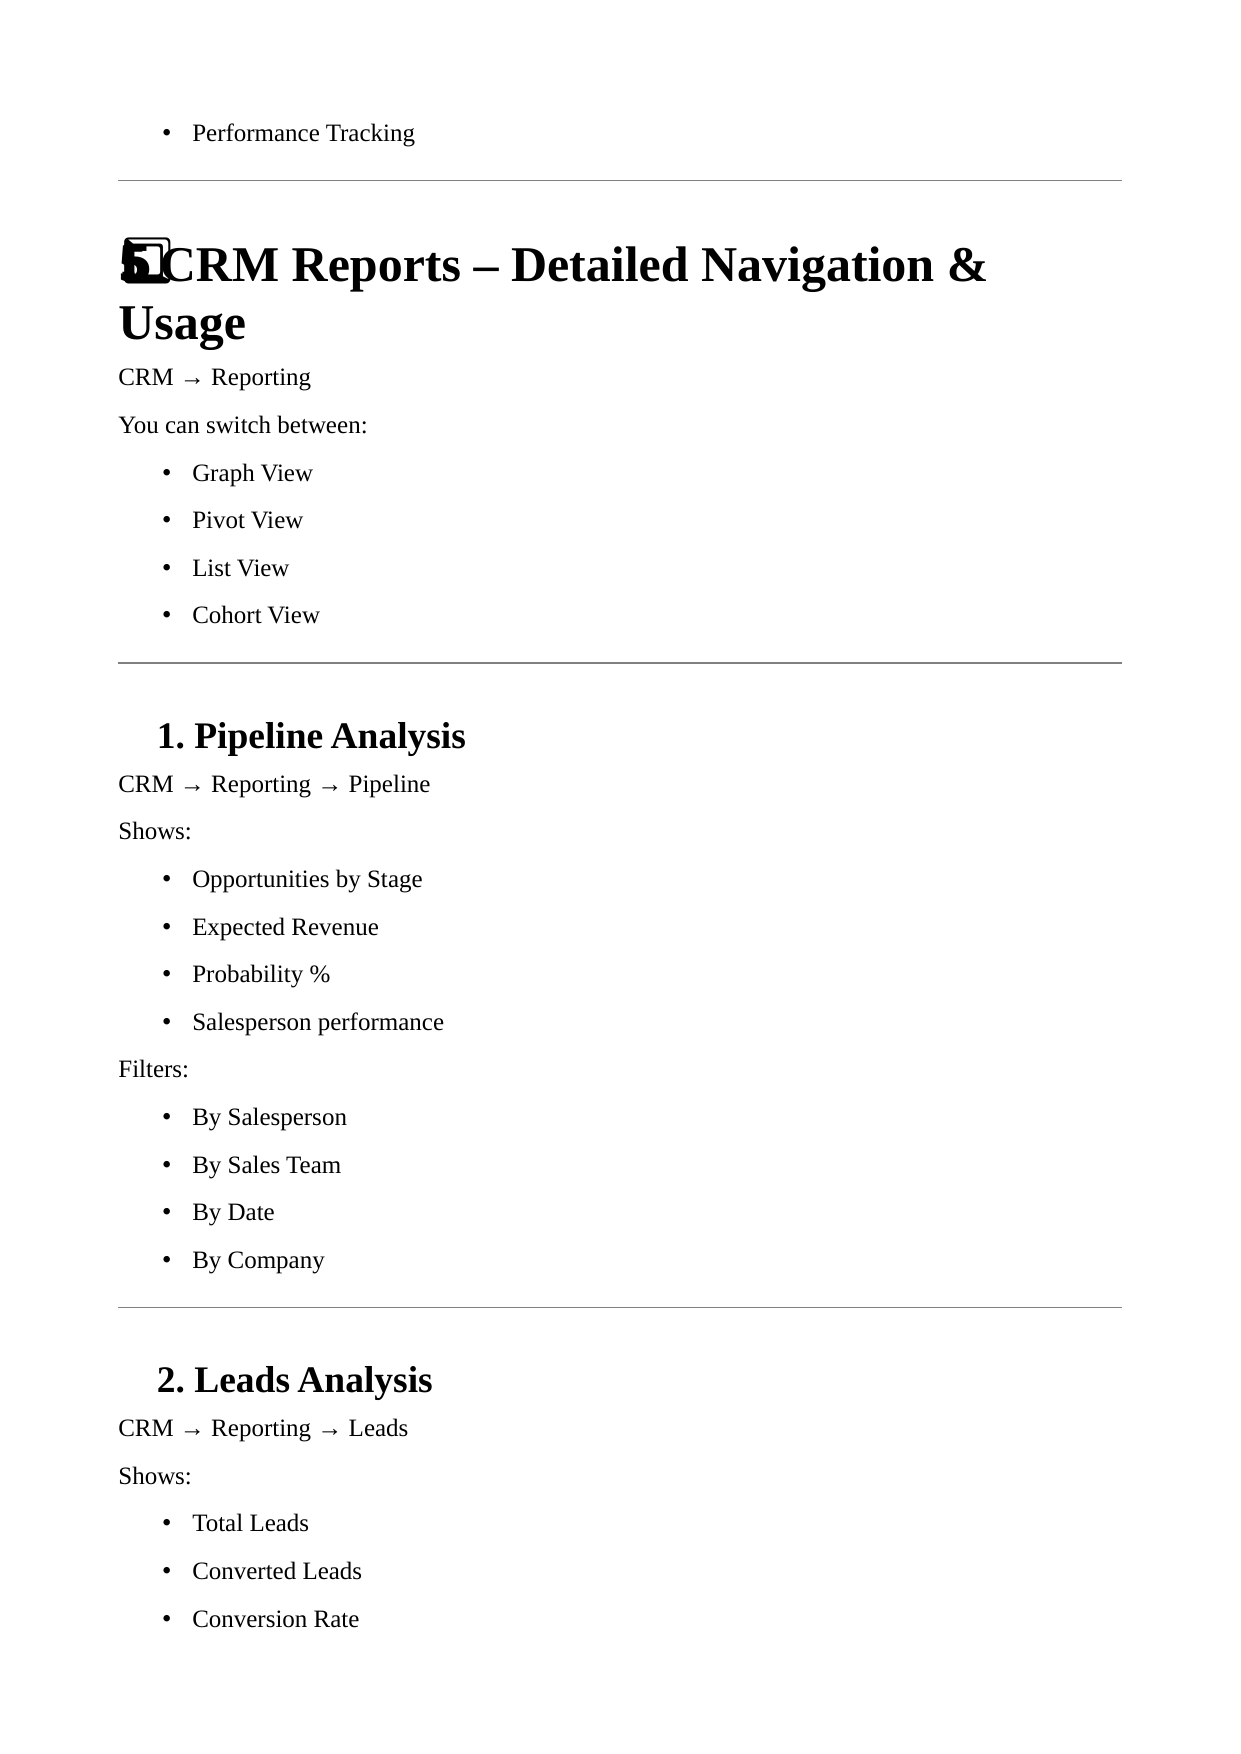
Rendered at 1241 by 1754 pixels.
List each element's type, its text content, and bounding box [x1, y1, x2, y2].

subtitle 5️⃣ CRM Reports – Detailed Navigation & Usage [118, 235, 1122, 350]
list Salesperson performance [162, 1007, 1122, 1036]
text Shows: [118, 1461, 1122, 1489]
list List View [162, 553, 1122, 582]
list Probability % [162, 959, 1122, 988]
list Converted Leads [162, 1556, 1122, 1585]
text Filters: [118, 1054, 1122, 1083]
list Opportunities by Stage [162, 864, 1122, 893]
subtitle 🔹 2. Leads Analysis [118, 1358, 1122, 1401]
list By Sales Team [162, 1150, 1122, 1178]
subtitle 🔹 1. Pipeline Analysis [118, 713, 1122, 756]
list Pivot View [162, 505, 1122, 534]
list Expected Revenue [162, 912, 1122, 940]
list By Date [162, 1197, 1122, 1226]
text CRM → Reporting → Leads [118, 1413, 1122, 1442]
list Total Leads [162, 1508, 1122, 1537]
list Performance Tracking [162, 118, 1122, 147]
list By Salesperson [162, 1102, 1122, 1131]
text CRM → Reporting → Pipeline [118, 769, 1122, 798]
list Conversion Rate [162, 1604, 1122, 1632]
text CRM → Reporting [118, 362, 1122, 391]
text You can switch between: [118, 410, 1122, 439]
list Graph View [162, 458, 1122, 486]
text Shows: [118, 816, 1122, 845]
list Cohort View [162, 601, 1122, 629]
list By Company [162, 1245, 1122, 1274]
